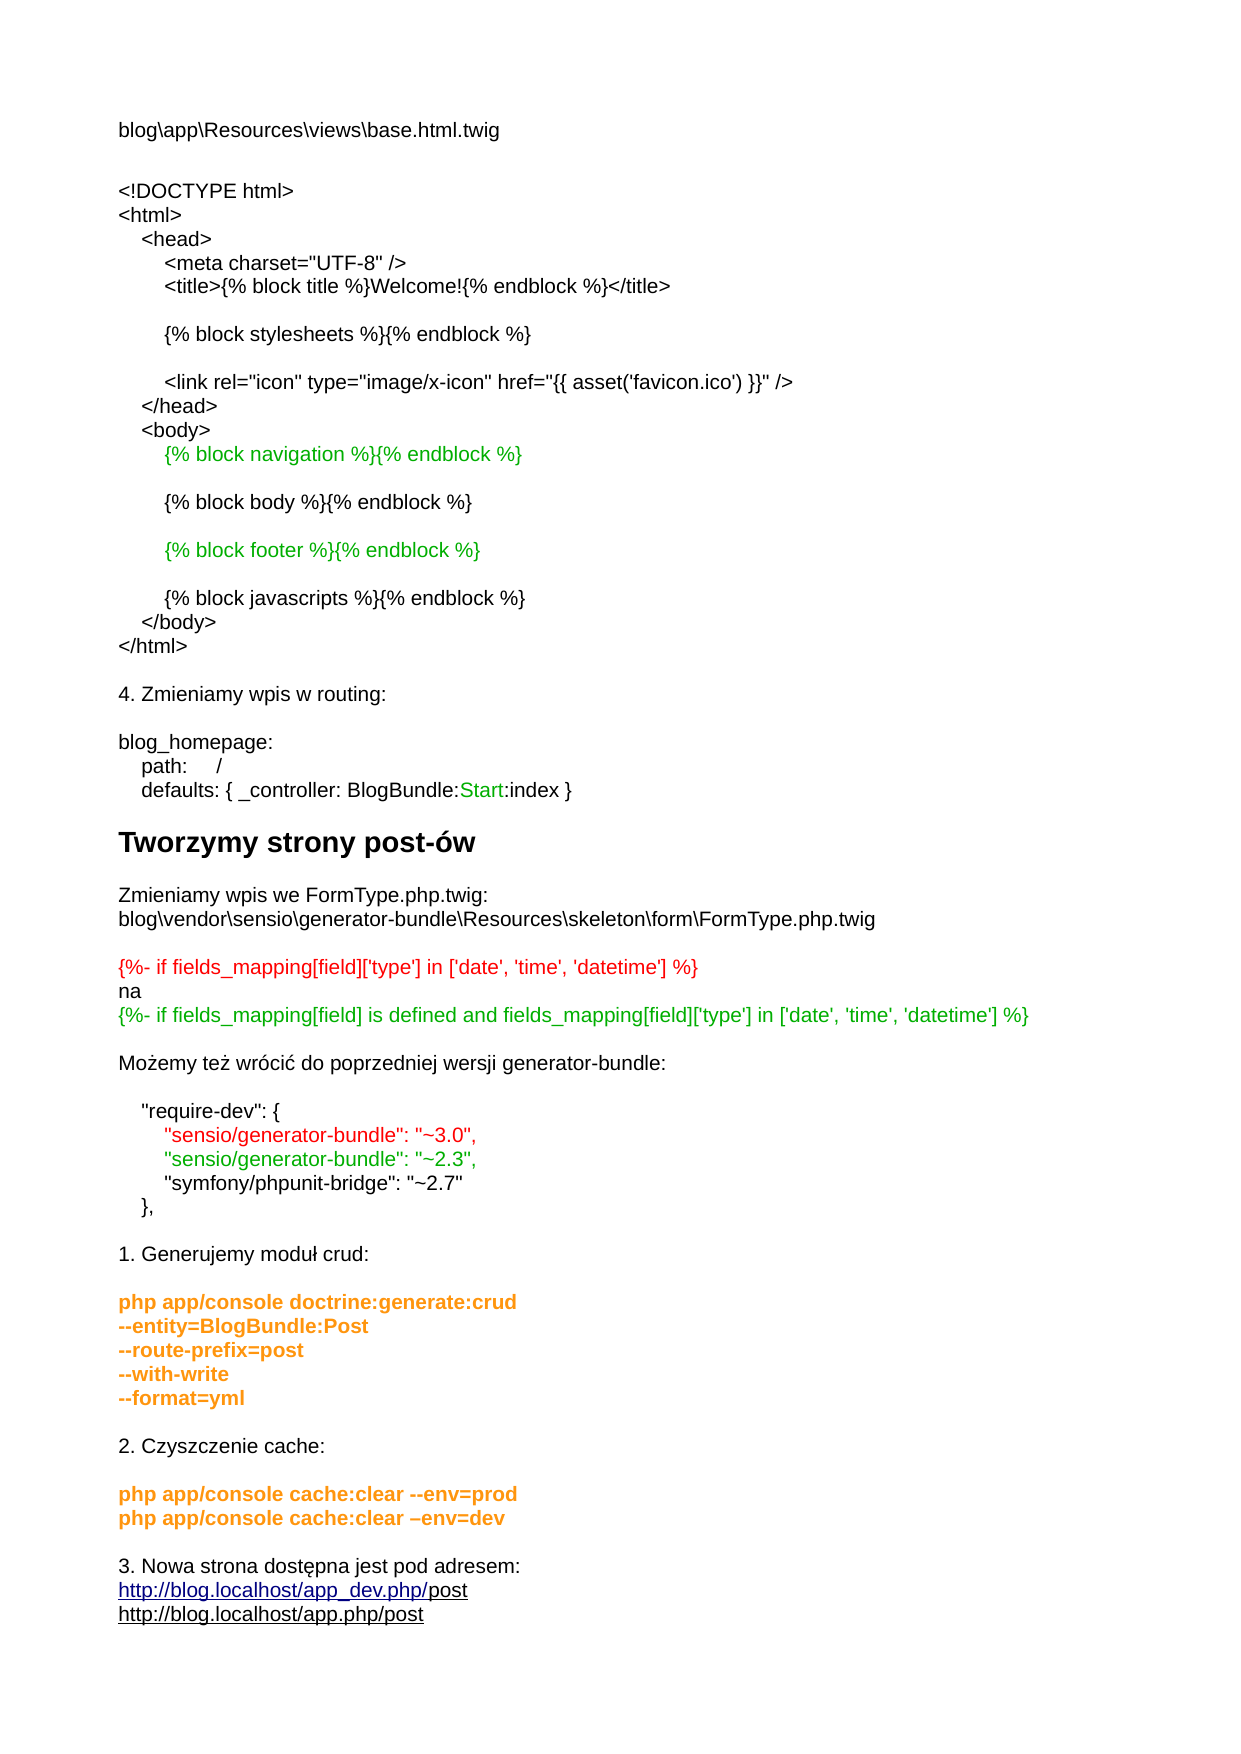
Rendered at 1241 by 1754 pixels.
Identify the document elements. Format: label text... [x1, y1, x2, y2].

text </html> [118, 634, 1122, 658]
text blog\app\Resources\views\base.html.twig [118, 118, 1122, 142]
text --with-write [118, 1362, 1122, 1386]
text defaults: { _controller: BlogBundle:Start:index } [118, 777, 1122, 801]
text Możemy też wrócić do poprzedniej wersji generator-bundle: [118, 1051, 1122, 1074]
text 2. Czyszczenie cache: [118, 1434, 1122, 1458]
text na [118, 979, 1122, 1003]
text http://blog.localhost/app.php/post [118, 1602, 1122, 1626]
text <!DOCTYPE html> [118, 178, 1122, 202]
text "symfony/phpunit-bridge": "~2.7" [118, 1170, 1122, 1194]
text {% block navigation %}{% endblock %} [118, 442, 1122, 466]
text {% block javascripts %}{% endblock %} [118, 586, 1122, 610]
text --route-prefix=post [118, 1338, 1122, 1362]
text Tworzymy strony post-ów [118, 825, 1122, 859]
text 4. Zmieniamy wpis w routing: [118, 682, 1122, 706]
text <body> [118, 418, 1122, 442]
text {% block stylesheets %}{% endblock %} [118, 322, 1122, 346]
text --entity=BlogBundle:Post [118, 1314, 1122, 1338]
text <link rel="icon" type="image/x-icon" href="{{ asset('favicon.ico') }}" /> [118, 370, 1122, 394]
text {%- if fields_mapping[field] is defined and fields_mapping[field]['type'] in ['date', 'time', 'datetime'] %} [118, 1003, 1122, 1027]
text <head> [118, 226, 1122, 250]
text Zmieniamy wpis we FormType.php.twig: [118, 883, 1122, 907]
text path: / [118, 753, 1122, 777]
text php app/console cache:clear --env=prod [118, 1482, 1122, 1506]
text {% block footer %}{% endblock %} [118, 538, 1122, 562]
text <title>{% block title %}Welcome!{% endblock %}</title> [118, 274, 1122, 298]
list 3. Nowa strona dostępna jest pod adresem: [118, 1554, 1122, 1578]
text </head> [118, 394, 1122, 418]
text "require-dev": { [118, 1098, 1122, 1122]
text <html> [118, 202, 1122, 226]
text blog_homepage: [118, 729, 1122, 753]
text "sensio/generator-bundle": "~3.0", [118, 1122, 1122, 1146]
text {%- if fields_mapping[field]['type'] in ['date', 'time', 'datetime'] %} [118, 955, 1122, 979]
text <meta charset="UTF-8" /> [118, 250, 1122, 274]
text }, [118, 1194, 1122, 1218]
text {% block body %}{% endblock %} [118, 490, 1122, 514]
text </body> [118, 610, 1122, 634]
text --format=yml [118, 1386, 1122, 1410]
text php app/console doctrine:generate:crud [118, 1290, 1122, 1314]
text 1. Generujemy moduł crud: [118, 1242, 1122, 1266]
text "sensio/generator-bundle": "~2.3", [118, 1146, 1122, 1170]
text php app/console cache:clear –env=dev [118, 1506, 1122, 1530]
text blog\vendor\sensio\generator-bundle\Resources\skeleton\form\FormType.php.twig [118, 907, 1122, 931]
text http://blog.localhost/app_dev.php/post [118, 1578, 1122, 1602]
